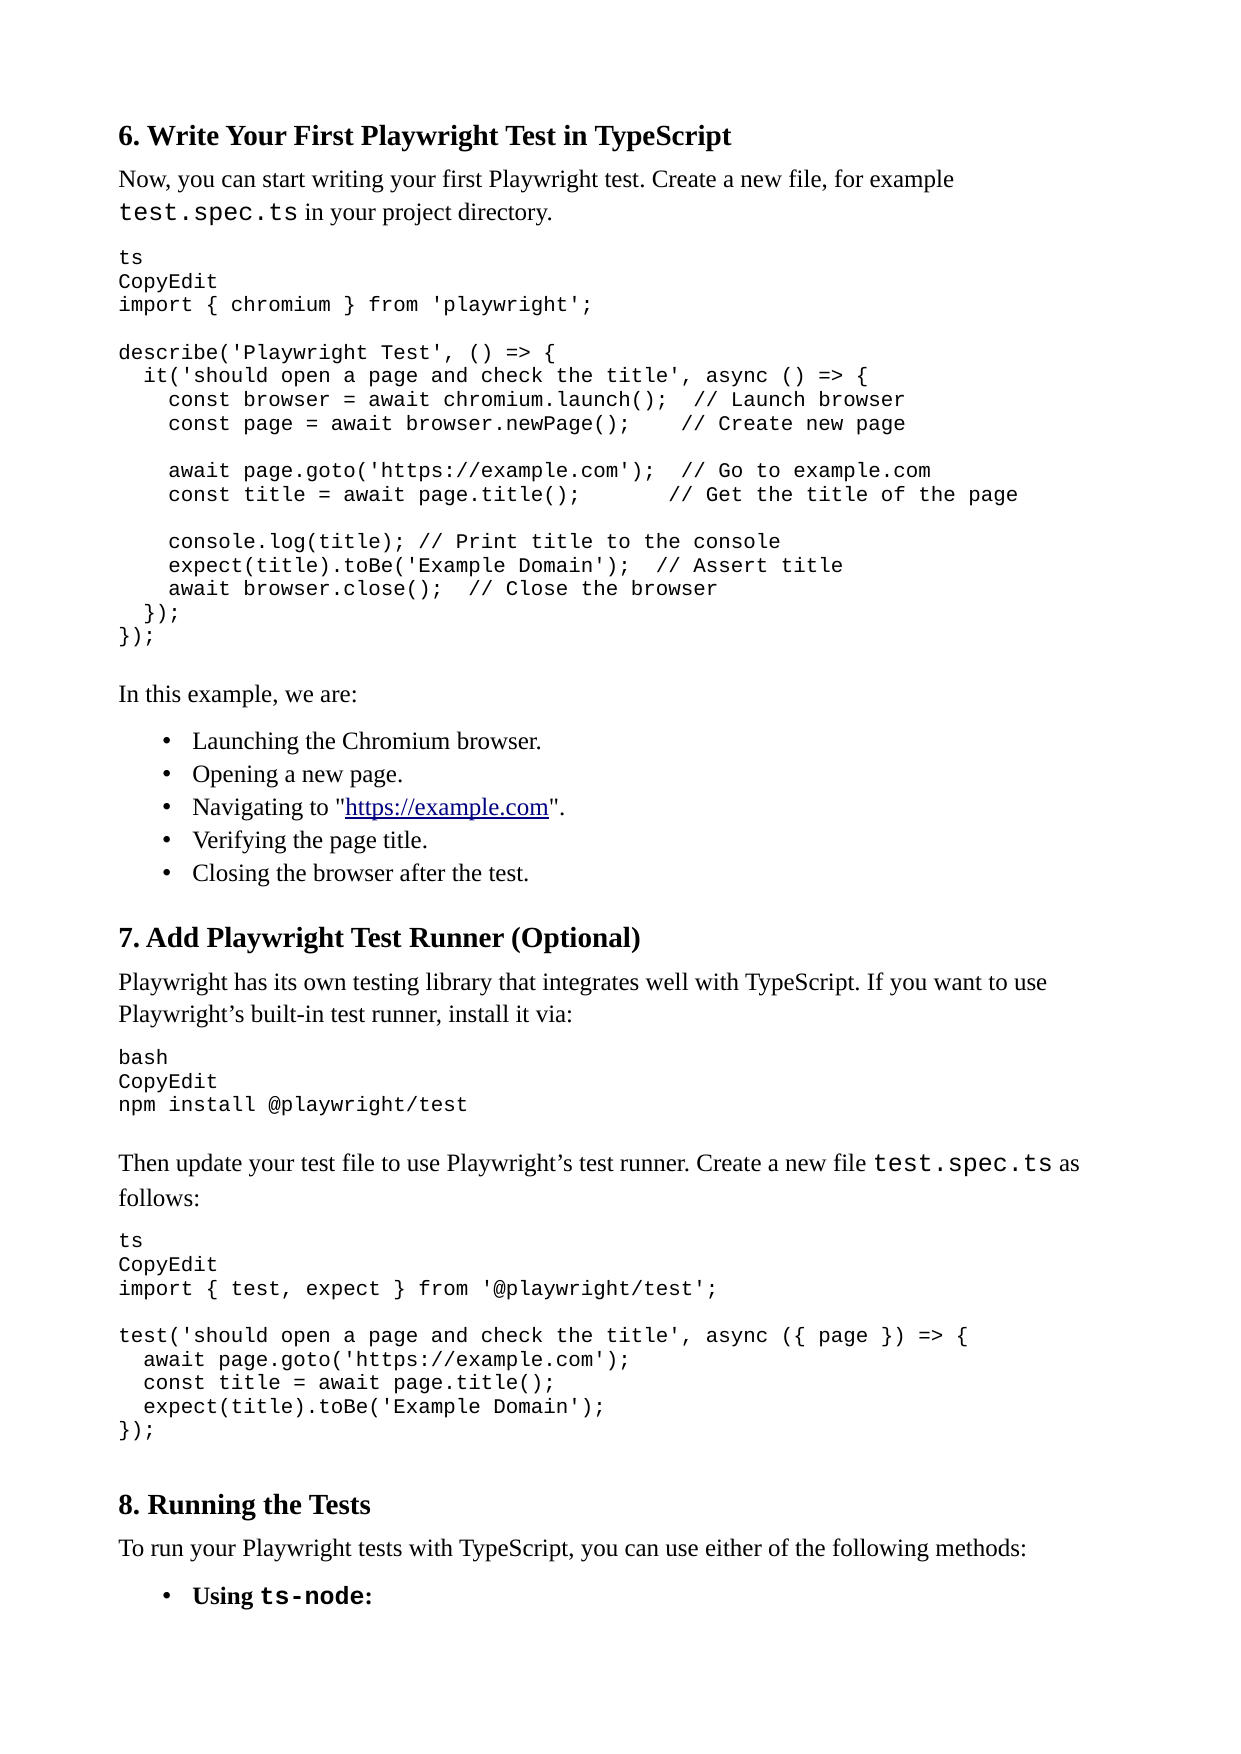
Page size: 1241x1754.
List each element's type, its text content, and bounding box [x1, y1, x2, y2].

list Using ts-node: [162, 1581, 1122, 1612]
text const browser = await chromium.launch(); // Launch browser [118, 389, 1122, 413]
text Then update your test file to use Playwright’s test runner. Create a new file test.spec.ts as follows: [118, 1148, 1122, 1211]
text npm install @playwright/test [118, 1094, 1122, 1118]
text await page.goto('https://example.com'); [118, 1348, 1122, 1372]
text CopyEdit [118, 1254, 1122, 1278]
text CopyEdit [118, 1071, 1122, 1094]
text await browser.close(); // Close the browser [118, 578, 1122, 602]
text To run your Playwright tests with TypeScript, you can use either of the following methods: [118, 1533, 1122, 1562]
text test('should open a page and check the title', async ({ page }) => { [118, 1325, 1122, 1348]
text import { chromium } from 'playwright'; [118, 294, 1122, 318]
text it('should open a page and check the title', async () => { [118, 365, 1122, 389]
text expect(title).toBe('Example Domain'); [118, 1396, 1122, 1419]
subtitle 7. Add Playwright Test Runner (Optional) [118, 921, 1122, 954]
list Launching the Chromium browser. [162, 726, 1122, 755]
list Closing the browser after the test. [162, 858, 1122, 887]
subtitle 8. Running the Tests [118, 1487, 1122, 1521]
text CopyEdit [118, 271, 1122, 294]
list Navigating to "https://example.com". [162, 792, 1122, 821]
text }); [118, 1419, 1122, 1443]
text }); [118, 626, 1122, 649]
text console.log(title); // Print title to the console [118, 531, 1122, 554]
subtitle 6. Write Your First Playwright Test in TypeScript [118, 118, 1122, 152]
text ts [118, 1230, 1122, 1254]
text Playwright has its own testing library that integrates well with TypeScript. If you want to use Playwright’s built-in test runner, install it via: [118, 967, 1122, 1028]
text }); [118, 602, 1122, 626]
text expect(title).toBe('Example Domain'); // Assert title [118, 554, 1122, 578]
text ts [118, 247, 1122, 271]
text const title = await page.title(); [118, 1372, 1122, 1396]
text const title = await page.title(); // Get the title of the page [118, 484, 1122, 507]
text const page = await browser.newPage(); // Create new page [118, 413, 1122, 436]
text Now, you can start writing your first Playwright test. Create a new file, for example test.spec.ts in your project directory. [118, 164, 1122, 228]
text import { test, expect } from '@playwright/test'; [118, 1278, 1122, 1301]
list Opening a new page. [162, 759, 1122, 788]
text describe('Playwright Test', () => { [118, 342, 1122, 365]
list Verifying the page title. [162, 825, 1122, 854]
text In this example, we are: [118, 679, 1122, 707]
text bash [118, 1047, 1122, 1071]
text await page.goto('https://example.com'); // Go to example.com [118, 460, 1122, 484]
